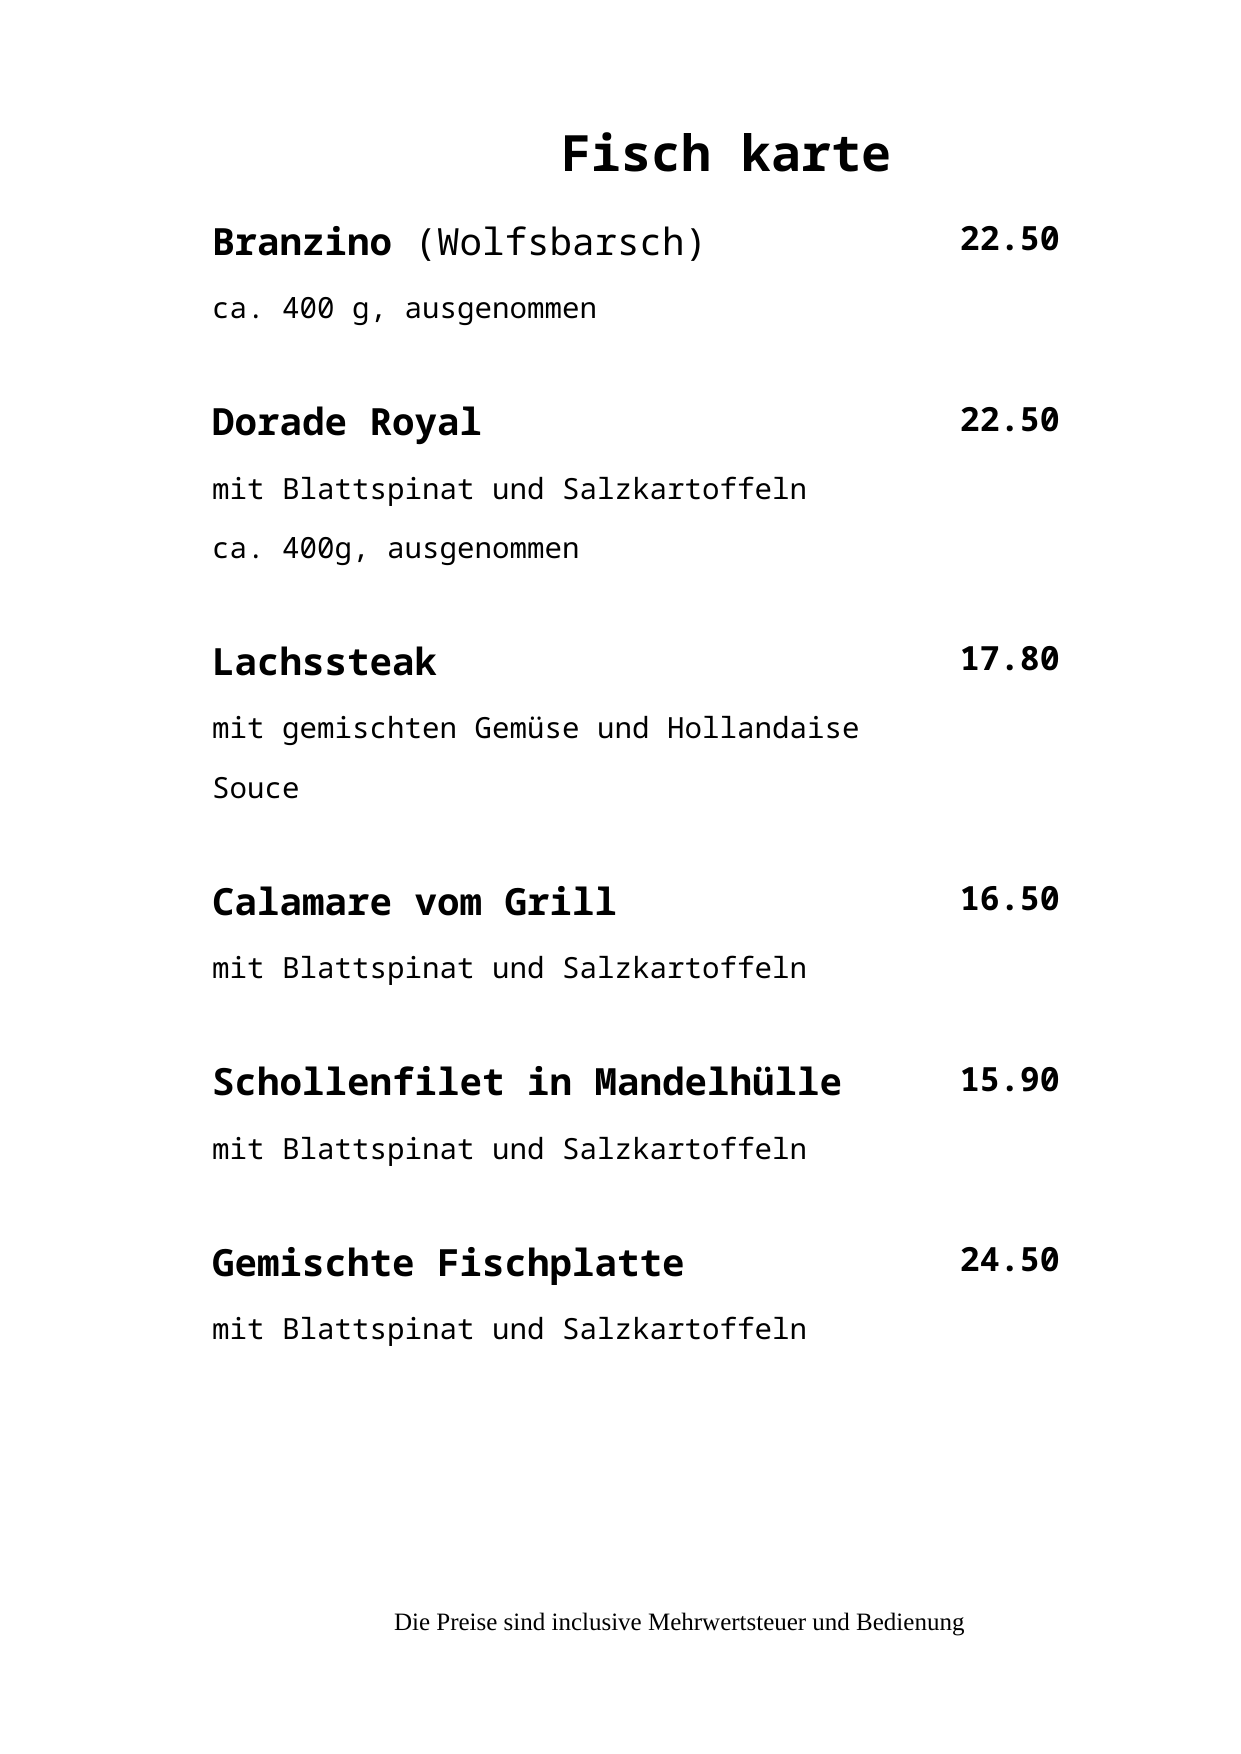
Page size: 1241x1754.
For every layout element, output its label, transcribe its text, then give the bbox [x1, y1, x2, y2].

table_cell mit gemischten Gemüse und Hollandaise Souce [212, 708, 959, 875]
table_cell [118, 635, 194, 708]
table_cell [194, 1056, 212, 1128]
table_cell [194, 948, 212, 1056]
table_cell [118, 948, 194, 1056]
table_cell mit Blattspinat und Salzkartoffeln [212, 1128, 959, 1236]
table_cell [118, 1309, 194, 1416]
table_cell 24.50 [960, 1236, 1100, 1416]
table_cell [194, 468, 212, 635]
table_cell [118, 1128, 194, 1236]
table_cell [194, 708, 212, 875]
table_cell Dorade Royal [212, 395, 959, 468]
table_cell [118, 1056, 194, 1128]
table_header [194, 118, 212, 215]
table_cell 16.50 [960, 875, 1100, 1056]
table_cell [1100, 875, 1240, 1056]
table_cell mit Blattspinat und Salzkartoffeln [212, 1309, 959, 1416]
table_cell Gemischte Fischplatte [212, 1236, 959, 1308]
table_cell 22.50 [960, 215, 1100, 395]
table_header Fisch karte [212, 118, 1240, 215]
table_cell [194, 635, 212, 708]
table_cell [194, 875, 212, 948]
table_header [118, 118, 194, 215]
table_cell [118, 708, 194, 875]
table_cell Branzino (Wolfsbarsch) [212, 215, 959, 287]
table_cell [1100, 395, 1240, 635]
table_cell [194, 1128, 212, 1236]
table_cell [194, 215, 212, 287]
table_cell [118, 875, 194, 948]
table_cell [118, 468, 194, 635]
table_cell mit Blattspinat und Salzkartoffeln [212, 948, 959, 1056]
table_cell [194, 1236, 212, 1308]
table_cell 22.50 [960, 395, 1100, 635]
table_cell 17.80 [960, 635, 1100, 875]
table_cell Calamare vom Grill [212, 875, 959, 948]
table_cell [1100, 635, 1240, 875]
table_cell [194, 288, 212, 395]
table_cell 15.90 [960, 1056, 1100, 1236]
table_cell [118, 215, 194, 287]
table_cell [194, 1309, 212, 1416]
table_cell [194, 395, 212, 468]
table_cell [118, 288, 194, 395]
table_cell mit Blattspinat und Salzkartoffeln ca. 400g, ausgenommen [212, 468, 959, 635]
table_cell [1100, 1056, 1240, 1236]
table_cell [118, 1236, 194, 1308]
table_cell Schollenfilet in Mandelhülle [212, 1056, 959, 1128]
table_cell [1100, 215, 1240, 395]
table_cell [118, 395, 194, 468]
table_cell Lachssteak [212, 635, 959, 708]
table_cell ca. 400 g, ausgenommen [212, 288, 959, 395]
table_cell [1100, 1236, 1240, 1416]
